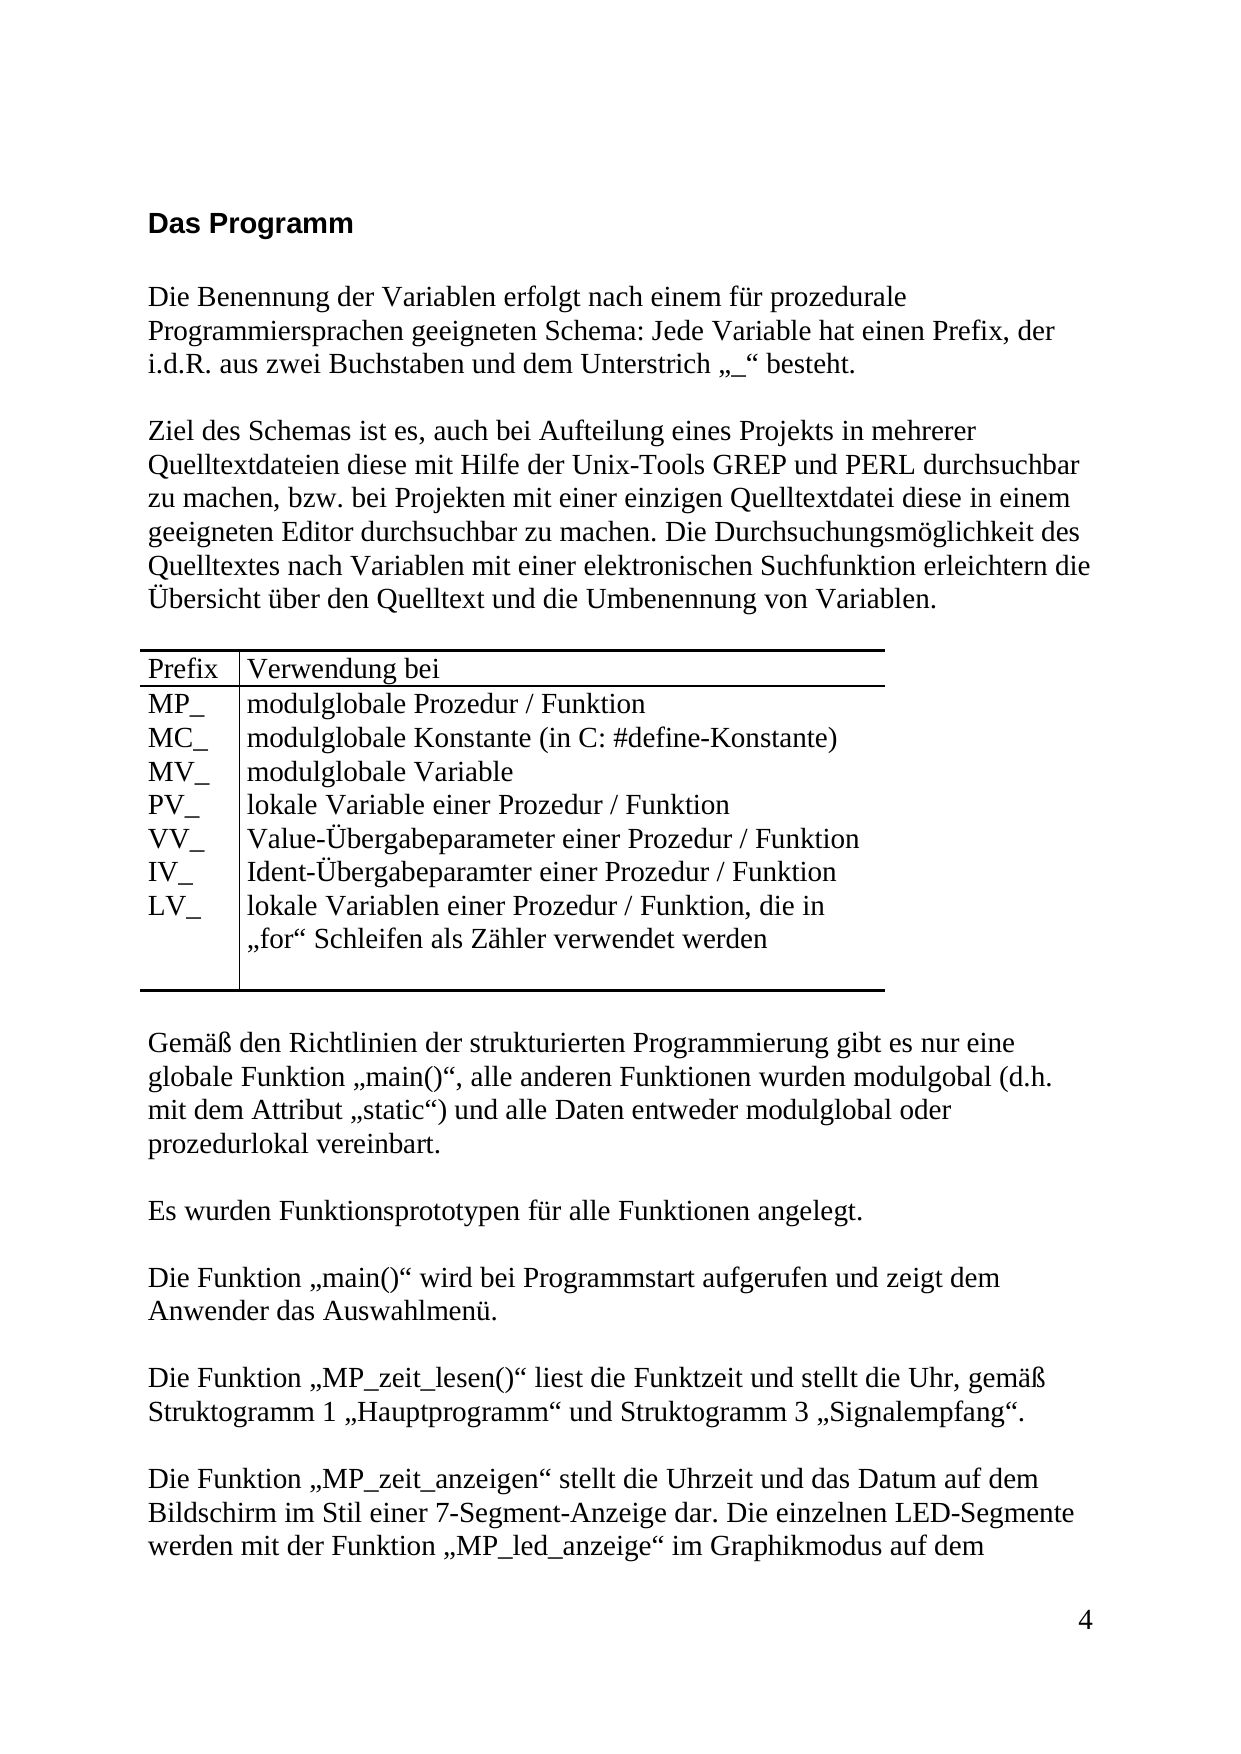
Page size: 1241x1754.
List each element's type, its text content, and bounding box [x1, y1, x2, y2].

table_header Verwendung bei [240, 652, 885, 685]
table_cell lokale Variablen einer Prozedur / Funktion, die in „for“ Schleifen als Zähler verwendet werden [240, 888, 885, 955]
table_cell [140, 955, 239, 989]
table_cell Value-Übergabeparameter einer Prozedur / Funktion [240, 821, 885, 854]
table_cell MV_ [140, 754, 239, 787]
text Es wurden Funktionsprototypen für alle Funktionen angelegt. [148, 1193, 1092, 1227]
text Die Benennung der Variablen erfolgt nach einem für prozedurale Programmiersprachen geeigneten Schema: Jede Variable hat einen Prefix, der i.d.R. aus zwei Buchstaben und dem Unterstrich „_“ besteht. [148, 279, 1092, 380]
table_cell PV_ [140, 788, 239, 821]
table_cell modulglobale Prozedur / Funktion [240, 687, 885, 720]
table_cell MP_ [140, 687, 239, 720]
table_cell IV_ [140, 855, 239, 888]
text Die Funktion „MP_zeit_anzeigen“ stellt die Uhrzeit und das Datum auf dem Bildschirm im Stil einer 7-Segment-Anzeige dar. Die einzelnen LED-Segmente werden mit der Funktion „MP_led_anzeige“ im Graphikmodus auf dem [148, 1461, 1092, 1562]
text Ziel des Schemas ist es, auch bei Aufteilung eines Projekts in mehrerer Quelltextdateien diese mit Hilfe der Unix-Tools GREP und PERL durchsuchbar zu machen, bzw. bei Projekten mit einer einzigen Quelltextdatei diese in einem geeigneten Editor durchsuchbar zu machen. Die Durchsuchungsmöglichkeit des Quelltextes nach Variablen mit einer elektronischen Suchfunktion erleichtern die Übersicht über den Quelltext und die Umbenennung von Variablen. [148, 414, 1092, 615]
table_cell LV_ [140, 888, 239, 955]
text Die Funktion „MP_zeit_lesen()“ liest die Funktzeit und stellt die Uhr, gemäß Struktogramm 1 „Hauptprogramm“ und Struktogramm 3 „Signalempfang“. [148, 1361, 1092, 1428]
table_cell MC_ [140, 720, 239, 754]
text Die Funktion „main()“ wird bei Programmstart aufgerufen und zeigt dem Anwender das Auswahlmenü. [148, 1260, 1092, 1327]
text Gemäß den Richtlinien der strukturierten Programmierung gibt es nur eine globale Funktion „main()“, alle anderen Funktionen wurden modulgobal (d.h. mit dem Attribut „static“) und alle Daten entweder modulglobal oder prozedurlokal vereinbart. [148, 1025, 1092, 1159]
table_cell Ident-Übergabeparamter einer Prozedur / Funktion [240, 855, 885, 888]
table_cell VV_ [140, 821, 239, 854]
table_header Prefix [140, 652, 239, 685]
table_cell lokale Variable einer Prozedur / Funktion [240, 788, 885, 821]
table_cell modulglobale Konstante (in C: #define-Konstante) [240, 720, 885, 754]
subtitle Das Programm [148, 206, 1092, 240]
table_cell [240, 955, 885, 989]
table_cell modulglobale Variable [240, 754, 885, 787]
